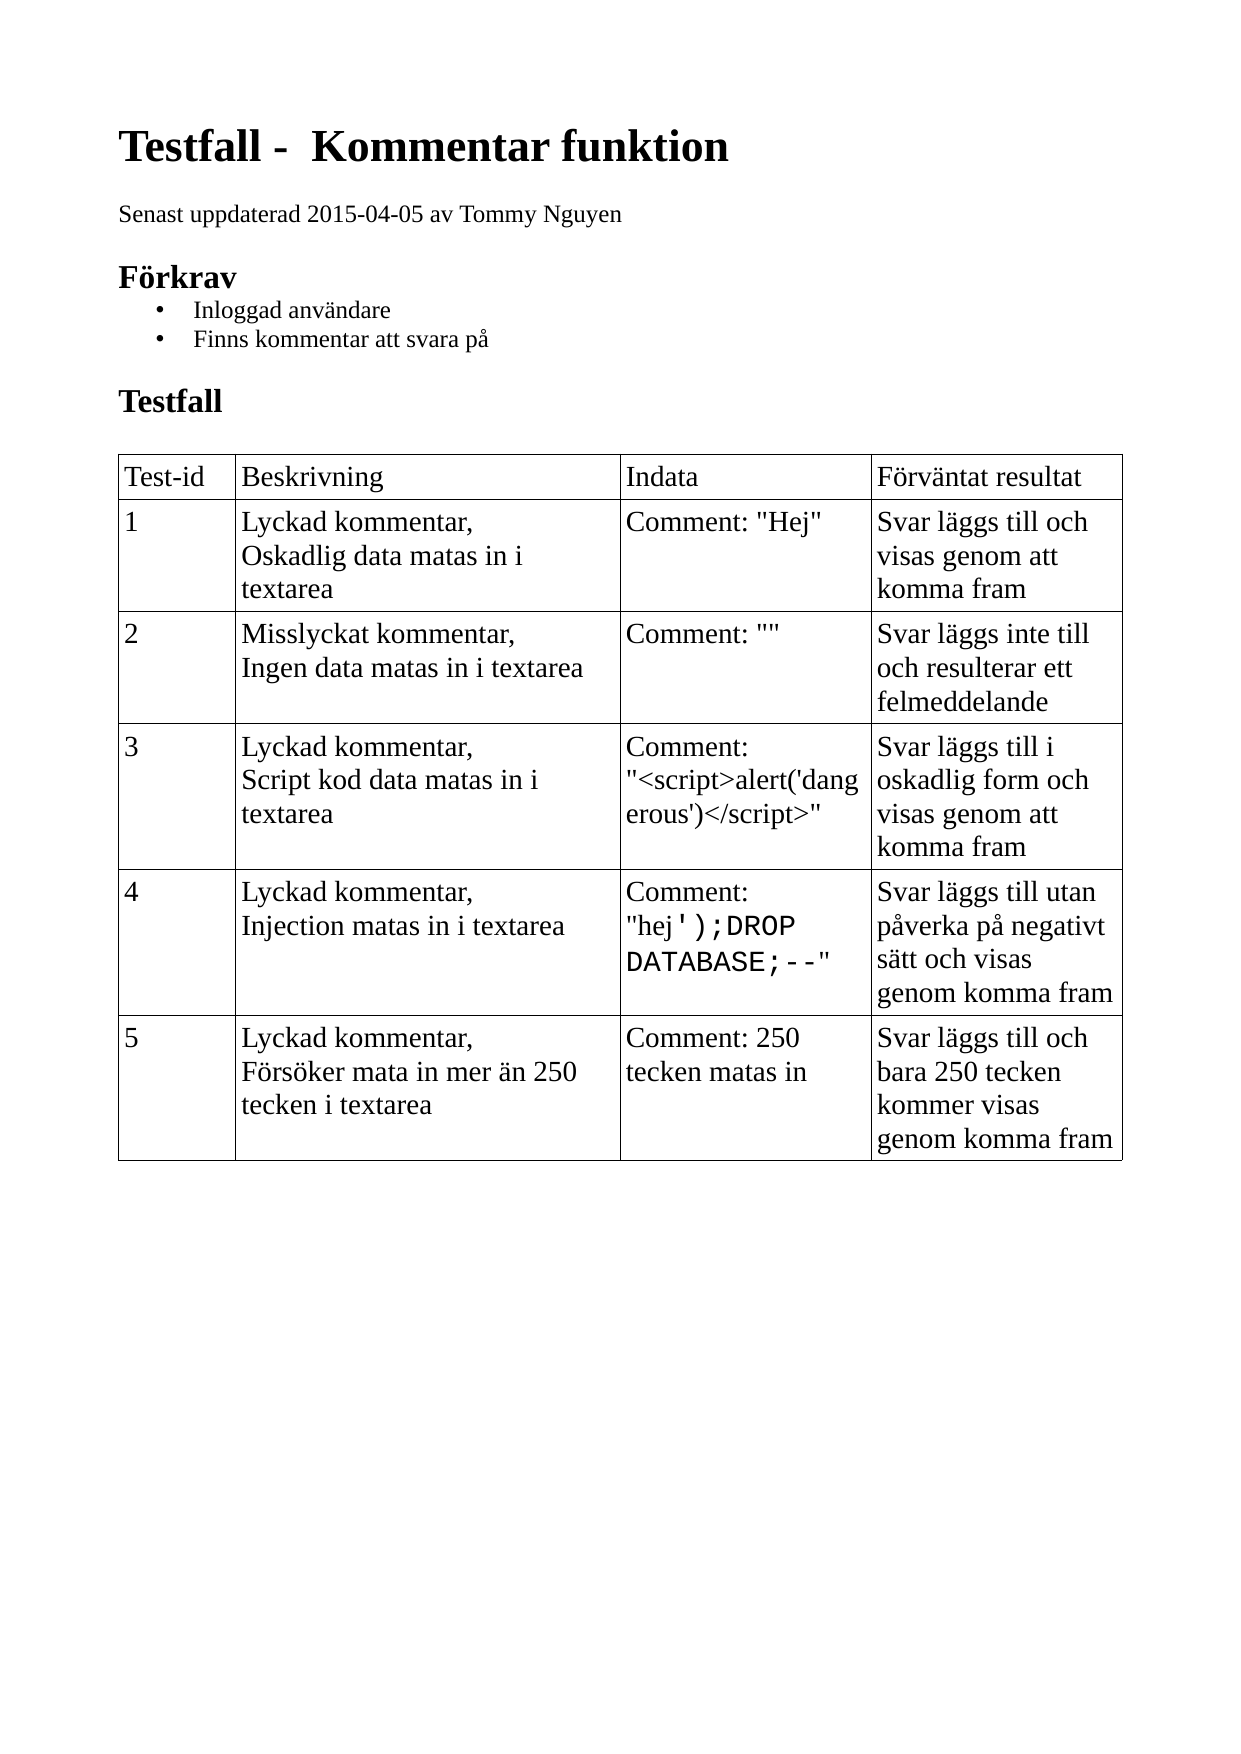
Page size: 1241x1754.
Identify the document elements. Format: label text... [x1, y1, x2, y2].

text Testfall - Kommentar funktion [118, 118, 1122, 171]
table_cell 3 [119, 724, 235, 869]
table_cell Comment: "" [621, 612, 871, 723]
table_header Test-id [119, 455, 235, 499]
table_cell Comment: "<script>alert('dangerous')</script>" [621, 724, 871, 869]
text Förkrav [118, 257, 1122, 295]
table_header Förväntat resultat [872, 455, 1122, 499]
table_cell Lyckad kommentar, Oskadlig data matas in i textarea [236, 500, 620, 611]
table_cell 1 [119, 500, 235, 611]
text Testfall [118, 382, 1122, 420]
text Senast uppdaterad 2015-04-05 av Tommy Nguyen [118, 199, 1122, 228]
table_cell Svar läggs till utan påverka på negativt sätt och visas genom komma fram [872, 870, 1122, 1014]
table_cell Lyckad kommentar, Försöker mata in mer än 250 tecken i textarea [236, 1016, 620, 1160]
table_cell Svar läggs till i oskadlig form och visas genom att komma fram [872, 724, 1122, 869]
table_cell 4 [119, 870, 235, 1014]
table_cell Lyckad kommentar, Script kod data matas in i textarea [236, 724, 620, 869]
table_cell Misslyckat kommentar, Ingen data matas in i textarea [236, 612, 620, 723]
table_cell Svar läggs till och bara 250 tecken kommer visas genom komma fram [872, 1016, 1122, 1160]
table_cell Comment: 250 tecken matas in [621, 1016, 871, 1160]
table_header Beskrivning [236, 455, 620, 499]
table_cell 2 [119, 612, 235, 723]
list Inloggad användare [156, 295, 1122, 324]
table_cell Svar läggs till och visas genom att komma fram [872, 500, 1122, 611]
table_cell Svar läggs inte till och resulterar ett felmeddelande [872, 612, 1122, 723]
table_cell Comment: "hej');DROP DATABASE;--" [621, 870, 871, 1014]
table_header Indata [621, 455, 871, 499]
table_cell Comment: "Hej" [621, 500, 871, 611]
list Finns kommentar att svara på [156, 324, 1122, 353]
table_cell Lyckad kommentar, Injection matas in i textarea [236, 870, 620, 1014]
table_cell 5 [119, 1016, 235, 1160]
